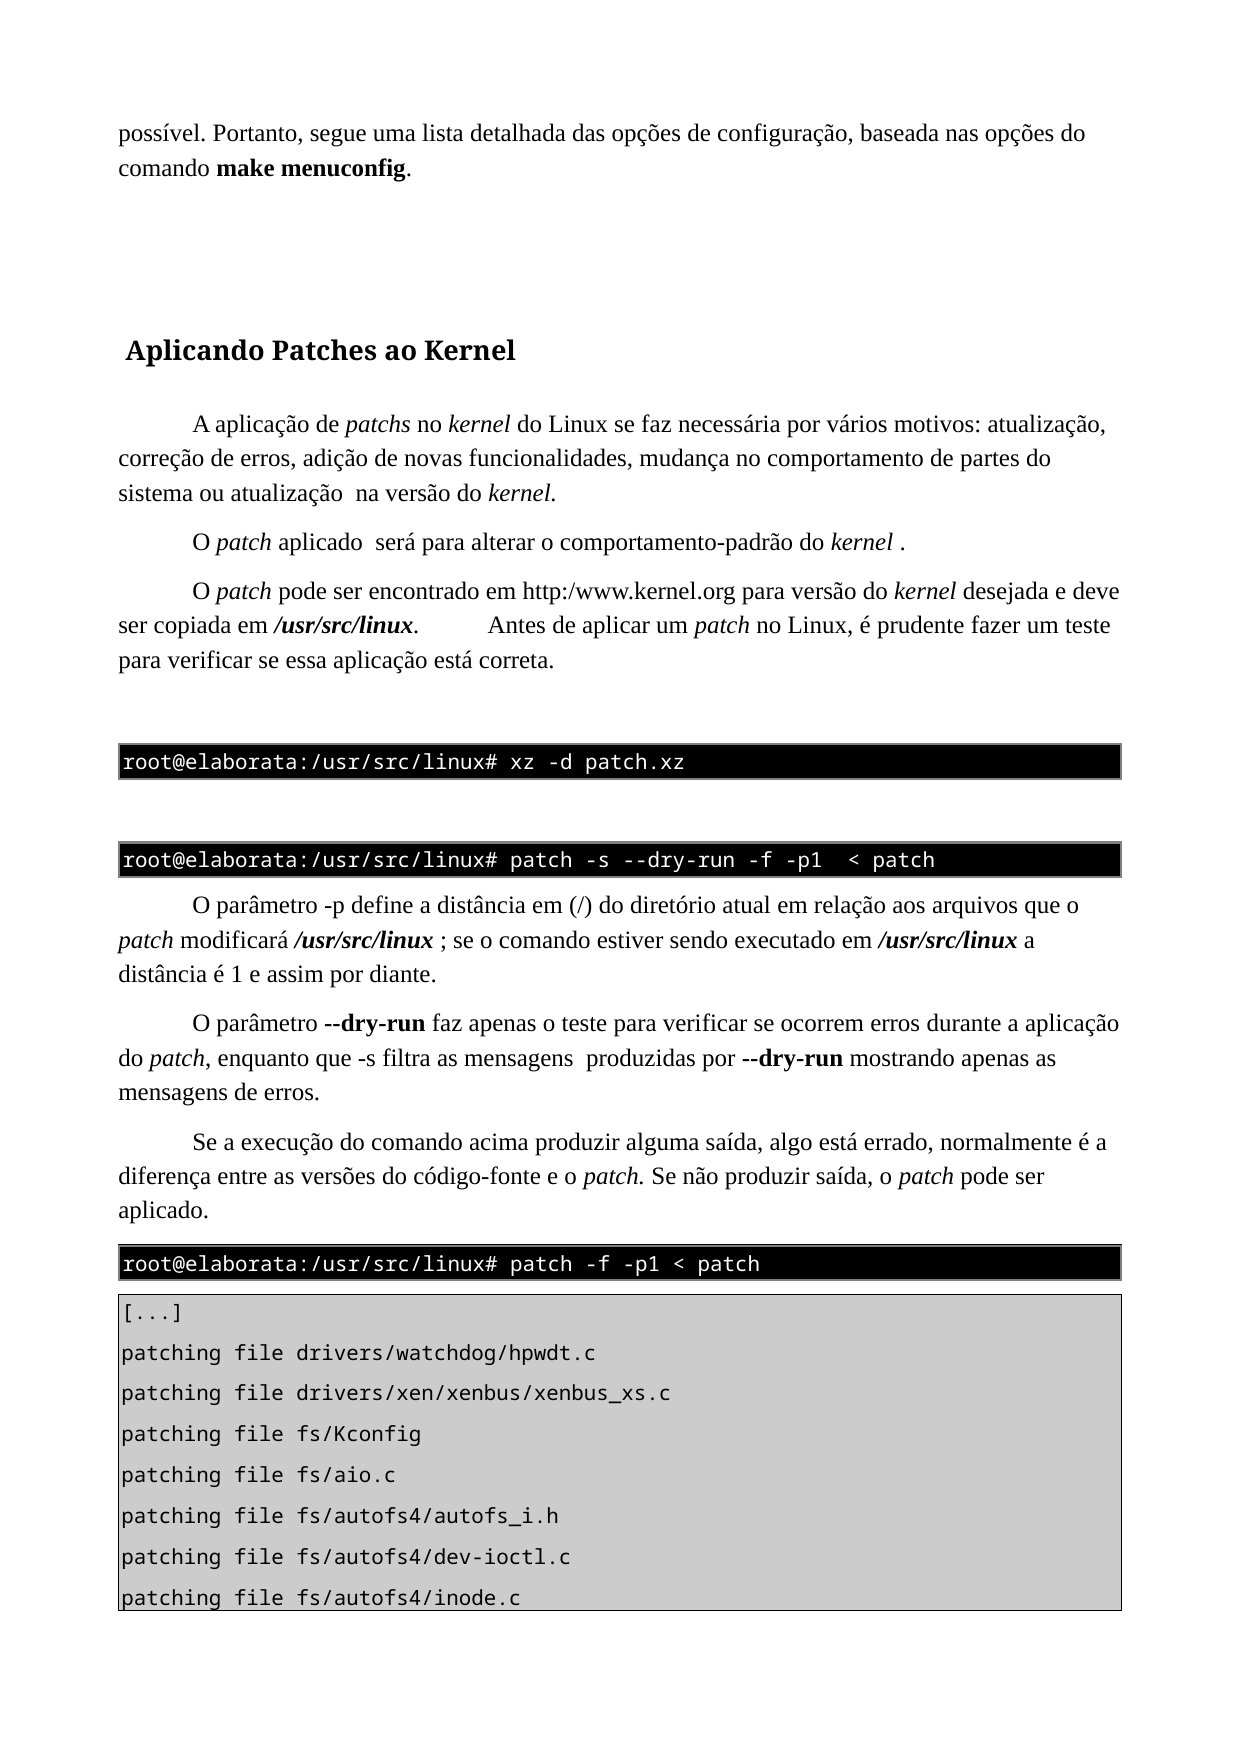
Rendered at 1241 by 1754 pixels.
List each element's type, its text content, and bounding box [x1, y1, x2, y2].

text root@elaborata:/usr/src/linux# xz -d patch.xz [120, 745, 1120, 778]
text [...] [119, 1295, 1121, 1325]
text root@elaborata:/usr/src/linux# patch -s --dry-run -f -p1 < patch [120, 844, 1120, 876]
text A aplicação de patchs no kernel do Linux se faz necessária por vários motivos: atualização, correção de erros, adição de novas funcionalidades, mudança no comportamento de partes do sistema ou atualização na versão do kernel. [118, 409, 1122, 507]
text patching file fs/autofs4/autofs_i.h [119, 1498, 1121, 1529]
text O parâmetro --dry-run faz apenas o teste para verificar se ocorrem erros durante a aplicação do patch, enquanto que -s filtra as mensagens produzidas por --dry-run mostrando apenas as mensagens de erros. [118, 1008, 1122, 1106]
text possível. Portanto, segue uma lista detalhada das opções de configuração, baseada nas opções do comando make menuconfig. [118, 118, 1122, 181]
text patching file fs/autofs4/dev-ioctl.c [119, 1539, 1121, 1570]
subtitle Aplicando Patches ao Kernel [118, 331, 1122, 368]
text patching file fs/autofs4/inode.c [119, 1579, 1121, 1610]
text O parâmetro -p define a distância em (/) do diretório atual em relação aos arquivos que o patch modificará /usr/src/linux ; se o comando estiver sendo executado em /usr/src/linux a distância é 1 e assim por diante. [118, 891, 1122, 988]
text root@elaborata:/usr/src/linux# patch -f -p1 < patch [120, 1247, 1120, 1279]
text patching file fs/Kconfig [119, 1416, 1121, 1448]
text Se a execução do comando acima produzir alguma saída, algo está errado, normalmente é a diferença entre as versões do código-fonte e o patch. Se não produzir saída, o patch pode ser aplicado. [118, 1127, 1122, 1224]
text patching file fs/aio.c [119, 1457, 1121, 1489]
text O patch pode ser encontrado em http:/www.kernel.org para versão do kernel desejada e deve ser copiada em /usr/src/linux. Antes de aplicar um patch no Linux, é prudente fazer um teste para verificar se essa aplicação está correta. [118, 576, 1122, 674]
text O patch aplicado será para alterar o comportamento-padrão do kernel . [118, 527, 1122, 556]
text patching file drivers/xen/xenbus/xenbus_xs.c [119, 1375, 1121, 1407]
text patching file drivers/watchdog/hpwdt.c [119, 1334, 1121, 1366]
